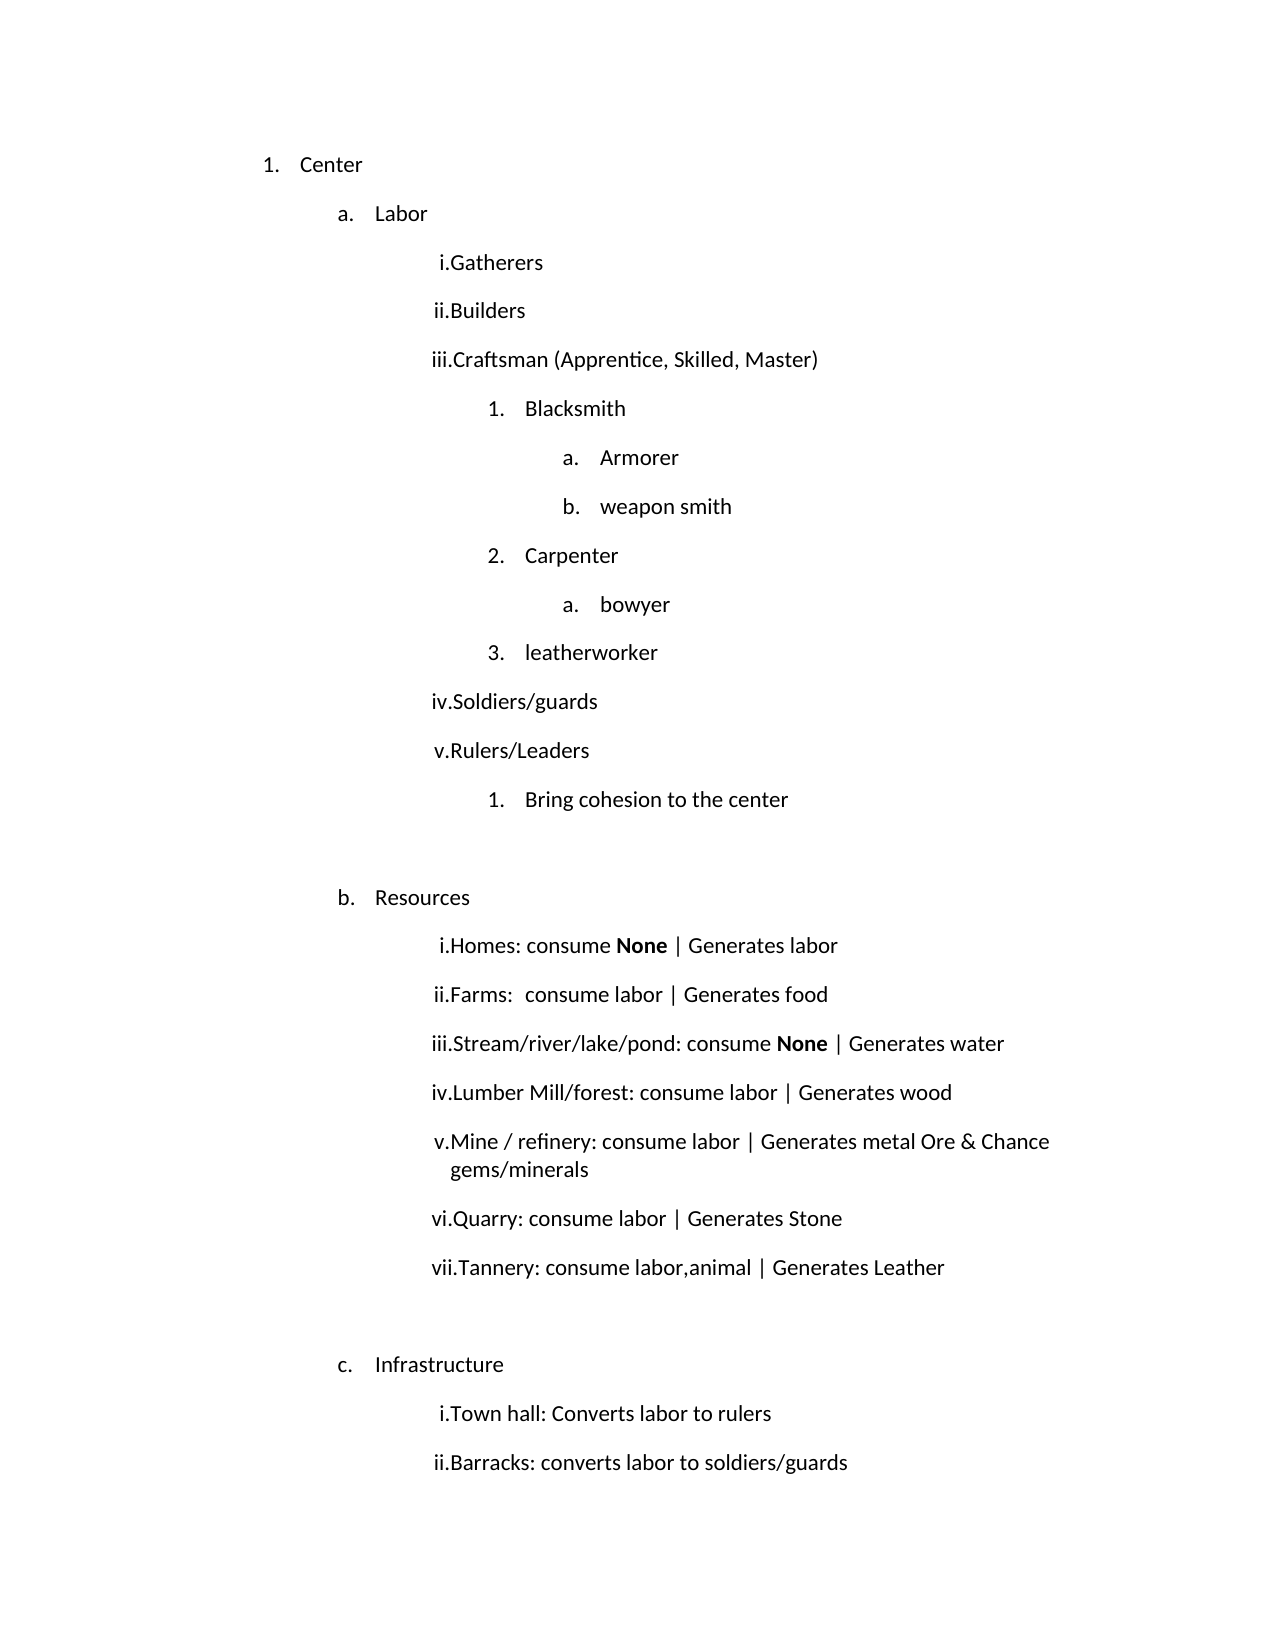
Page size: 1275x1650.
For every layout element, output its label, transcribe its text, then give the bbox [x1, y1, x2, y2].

list Infrastructure [337, 1351, 1125, 1378]
list Builders [431, 297, 1125, 324]
list Soldiers/guards [431, 687, 1125, 715]
list Barracks: converts labor to soldiers/guards [431, 1448, 1125, 1476]
list Center [262, 150, 1125, 178]
list Blacksmith [487, 394, 1125, 422]
list Stream/river/lake/pond: consume None | Generates water [431, 1029, 1125, 1057]
list Homes: consume None | Generates labor [431, 932, 1125, 960]
list Carpenter [487, 541, 1125, 569]
list Rulers/Leaders [431, 736, 1125, 764]
list bowyer [562, 590, 1125, 618]
list Labor [337, 199, 1125, 227]
list leatherworker [487, 638, 1125, 667]
list Bring cohesion to the center [487, 785, 1125, 813]
list weapon smith [562, 492, 1125, 520]
list Lumber Mill/forest: consume labor | Generates wood [431, 1078, 1125, 1106]
list Resources [337, 883, 1125, 911]
list Quarry: consume labor | Generates Stone [431, 1204, 1125, 1232]
list Craftsman (Apprentice, Skilled, Master) [431, 345, 1125, 373]
list Gatherers [431, 248, 1125, 276]
list Town hall: Converts labor to rulers [431, 1399, 1125, 1427]
list Tannery: consume labor,animal | Generates Leather [431, 1253, 1125, 1281]
list Mine / refinery: consume labor | Generates metal Ore & Chance gems/minerals [431, 1127, 1125, 1183]
list Farms: consume labor | Generates food [431, 981, 1125, 1008]
list Armorer [562, 443, 1125, 471]
